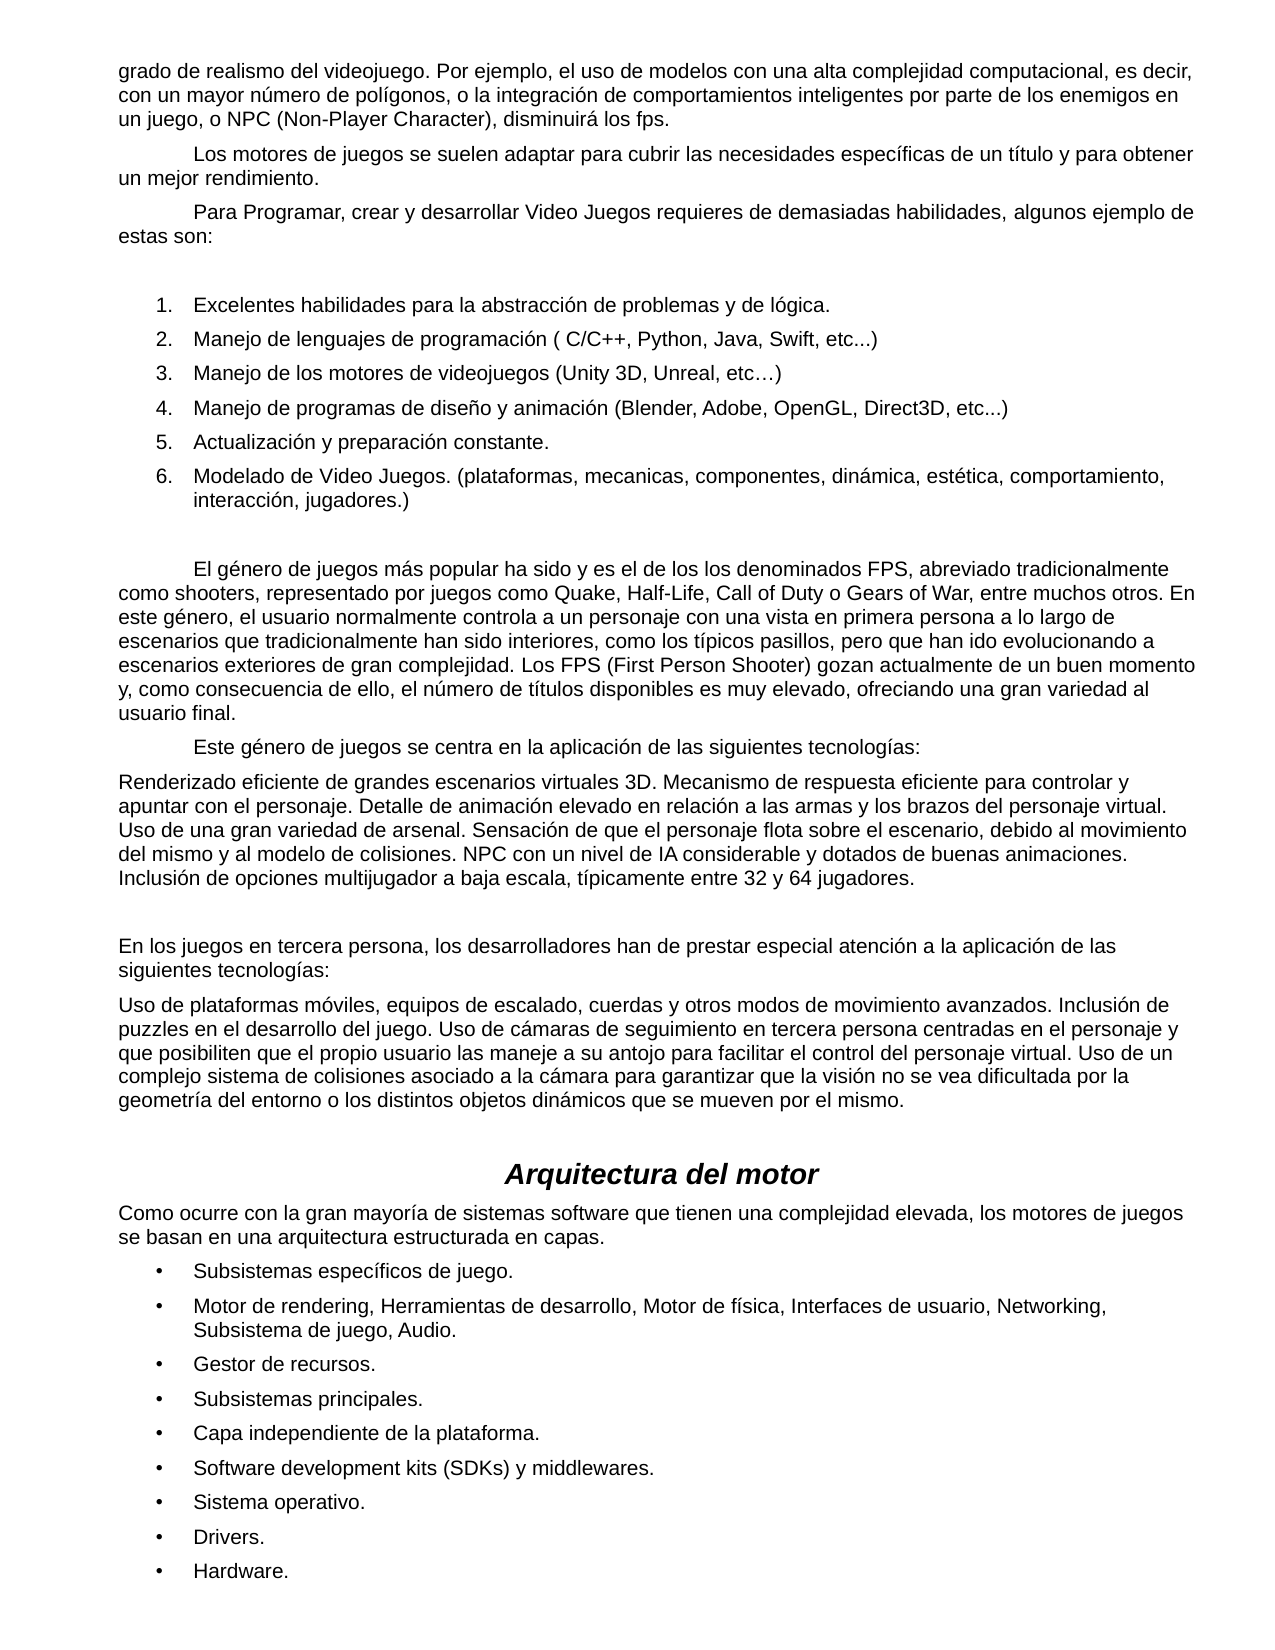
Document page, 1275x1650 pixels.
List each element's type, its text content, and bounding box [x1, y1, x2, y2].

text Este género de juegos se centra en la aplicación de las siguientes tecnologías: [118, 735, 1205, 759]
text Los motores de juegos se suelen adaptar para cubrir las necesidades específicas de un título y para obtener un mejor rendimiento. [118, 141, 1205, 189]
list Manejo de programas de diseño y animación (Blender, Adobe, OpenGL, Direct3D, etc...) [156, 396, 1205, 419]
text El género de juegos más popular ha sido y es el de los los denominados FPS, abreviado tradicionalmente como shooters, representado por juegos como Quake, Half-Life, Call of Duty o Gears of War, entre muchos otros. En este género, el usuario normalmente controla a un personaje con una vista en primera persona a lo largo de escenarios que tradicionalmente han sido interiores, como los típicos pasillos, pero que han ido evolucionando a escenarios exteriores de gran complejidad. Los FPS (First Person Shooter) gozan actualmente de un buen momento y, como consecuencia de ello, el número de títulos disponibles es muy elevado, ofreciando una gran variedad al usuario final. [118, 557, 1205, 725]
text En los juegos en tercera persona, los desarrolladores han de prestar especial atención a la aplicación de las siguientes tecnologías: [118, 934, 1205, 982]
list Motor de rendering, Herramientas de desarrollo, Motor de física, Interfaces de usuario, Networking, Subsistema de juego, Audio. [156, 1294, 1205, 1342]
list Manejo de lenguajes de programación ( C/C++, Python, Java, Swift, etc...) [156, 327, 1205, 351]
text Renderizado eficiente de grandes escenarios virtuales 3D. Mecanismo de respuesta eficiente para controlar y apuntar con el personaje. Detalle de animación elevado en relación a las armas y los brazos del personaje virtual. Uso de una gran variedad de arsenal. Sensación de que el personaje flota sobre el escenario, debido al movimiento del mismo y al modelo de colisiones. NPC con un nivel de IA considerable y dotados de buenas animaciones. Inclusión de opciones multijugador a baja escala, típicamente entre 32 y 64 jugadores. [118, 769, 1205, 889]
text Como ocurre con la gran mayoría de sistemas software que tienen una complejidad elevada, los motores de juegos se basan en una arquitectura estructurada en capas. [118, 1201, 1205, 1249]
list Gestor de recursos. [156, 1352, 1205, 1376]
text Uso de plataformas móviles, equipos de escalado, cuerdas y otros modos de movimiento avanzados. Inclusión de puzzles en el desarrollo del juego. Uso de cámaras de seguimiento en tercera persona centradas en el personaje y que posibiliten que el propio usuario las maneje a su antojo para facilitar el control del personaje virtual. Uso de un complejo sistema de colisiones asociado a la cámara para garantizar que la visión no se vea dificultada por la geometría del entorno o los distintos objetos dinámicos que se mueven por el mismo. [118, 992, 1205, 1112]
list Modelado de Video Juegos. (plataformas, mecanicas, componentes, dinámica, estética, comportamiento, interacción, jugadores.) [156, 464, 1205, 512]
text Arquitectura del motor [118, 1157, 1205, 1191]
text Para Programar, crear y desarrollar Video Juegos requieres de demasiadas habilidades, algunos ejemplo de estas son: [118, 200, 1205, 248]
list Hardware. [156, 1559, 1205, 1583]
list Excelentes habilidades para la abstracción de problemas y de lógica. [156, 292, 1205, 316]
list Sistema operativo. [156, 1490, 1205, 1514]
list Capa independiente de la plataforma. [156, 1421, 1205, 1445]
list Drivers. [156, 1525, 1205, 1549]
list Software development kits (SDKs) y middlewares. [156, 1456, 1205, 1480]
list Subsistemas específicos de juego. [156, 1259, 1205, 1283]
list Actualización y preparación constante. [156, 430, 1205, 454]
list Manejo de los motores de videojuegos (Unity 3D, Unreal, etc…) [156, 361, 1205, 385]
text grado de realismo del videojuego. Por ejemplo, el uso de modelos con una alta complejidad computacional, es decir, con un mayor número de polígonos, o la integración de comportamientos inteligentes por parte de los enemigos en un juego, o NPC (Non-Player Character), disminuirá los fps. [118, 59, 1205, 131]
list Subsistemas principales. [156, 1387, 1205, 1411]
